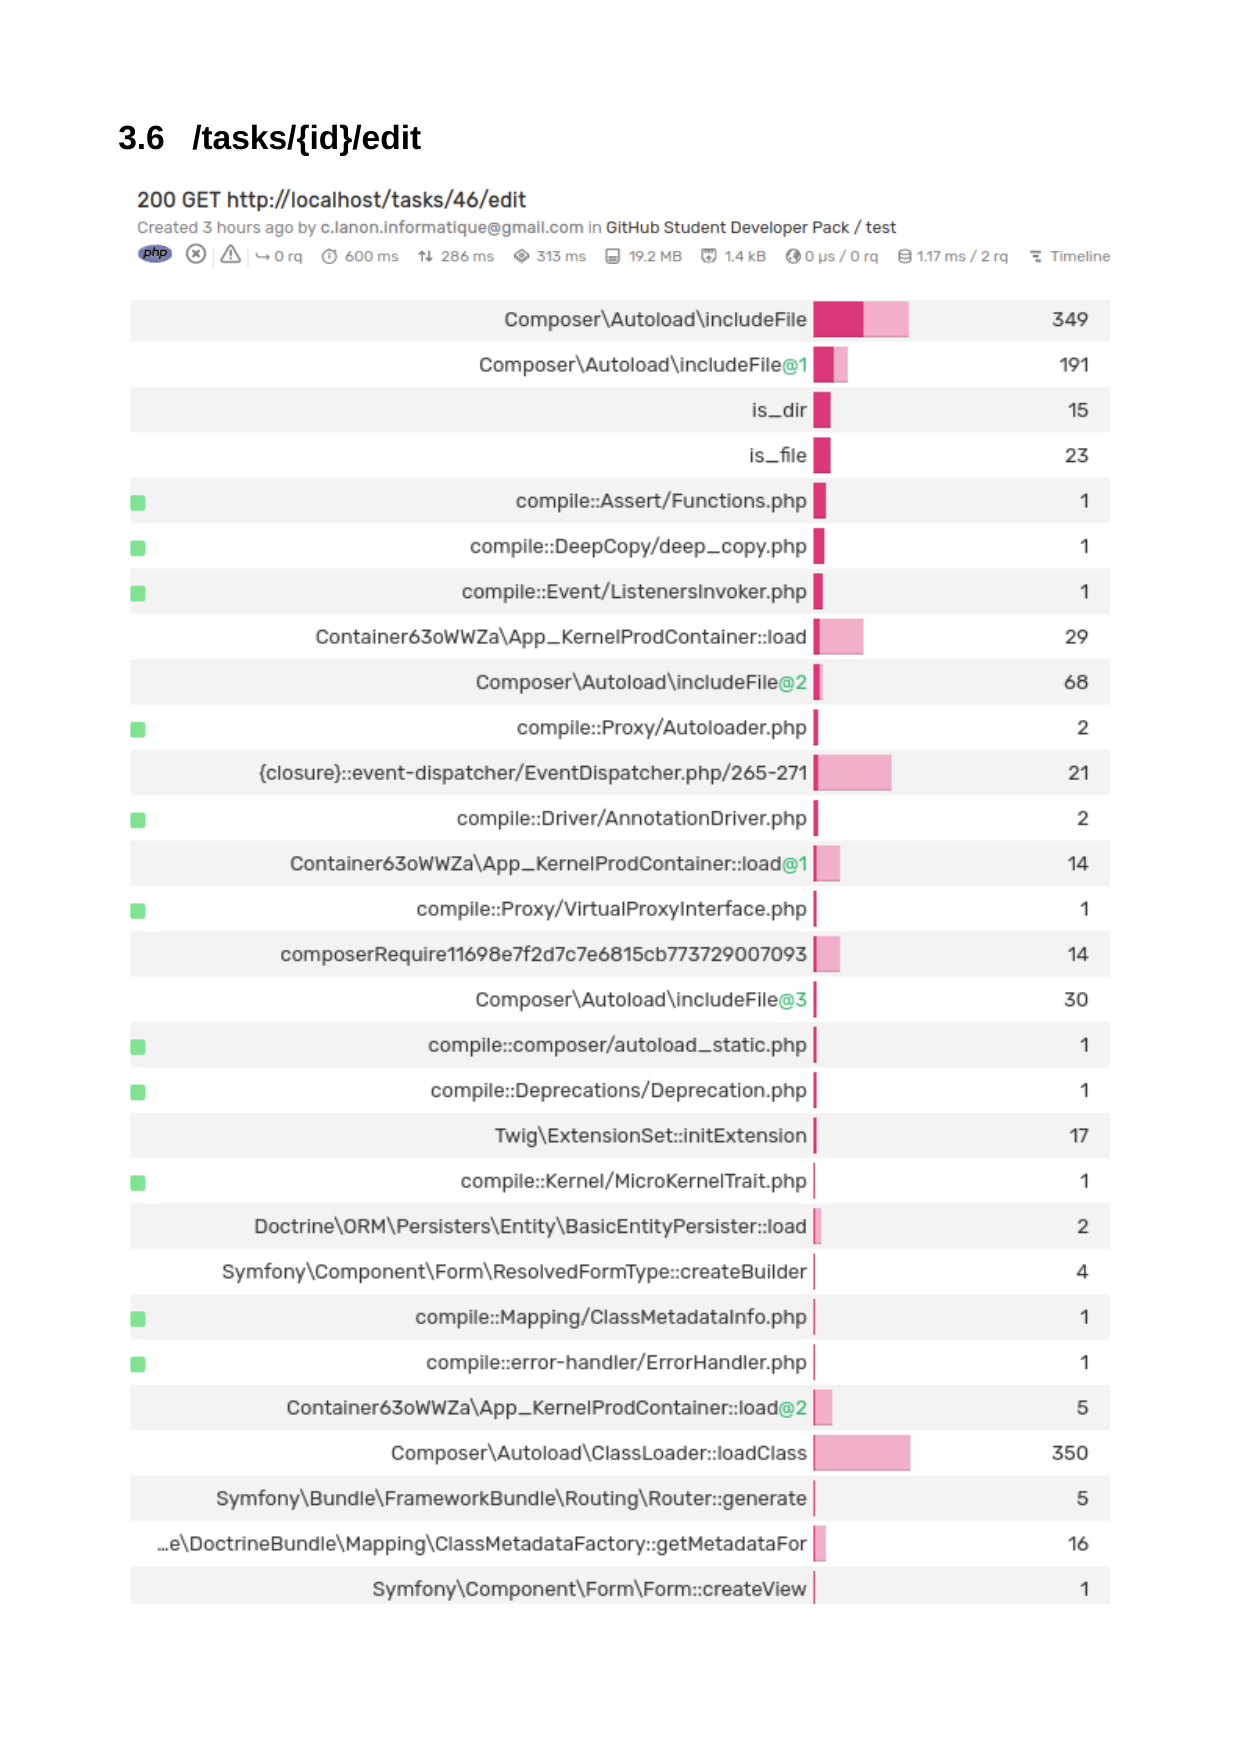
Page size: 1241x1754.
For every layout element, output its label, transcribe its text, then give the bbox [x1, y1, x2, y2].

picture [130, 300, 1110, 1604]
subtitle /tasks/{id}/edit [118, 118, 1122, 157]
picture [118, 169, 1123, 282]
